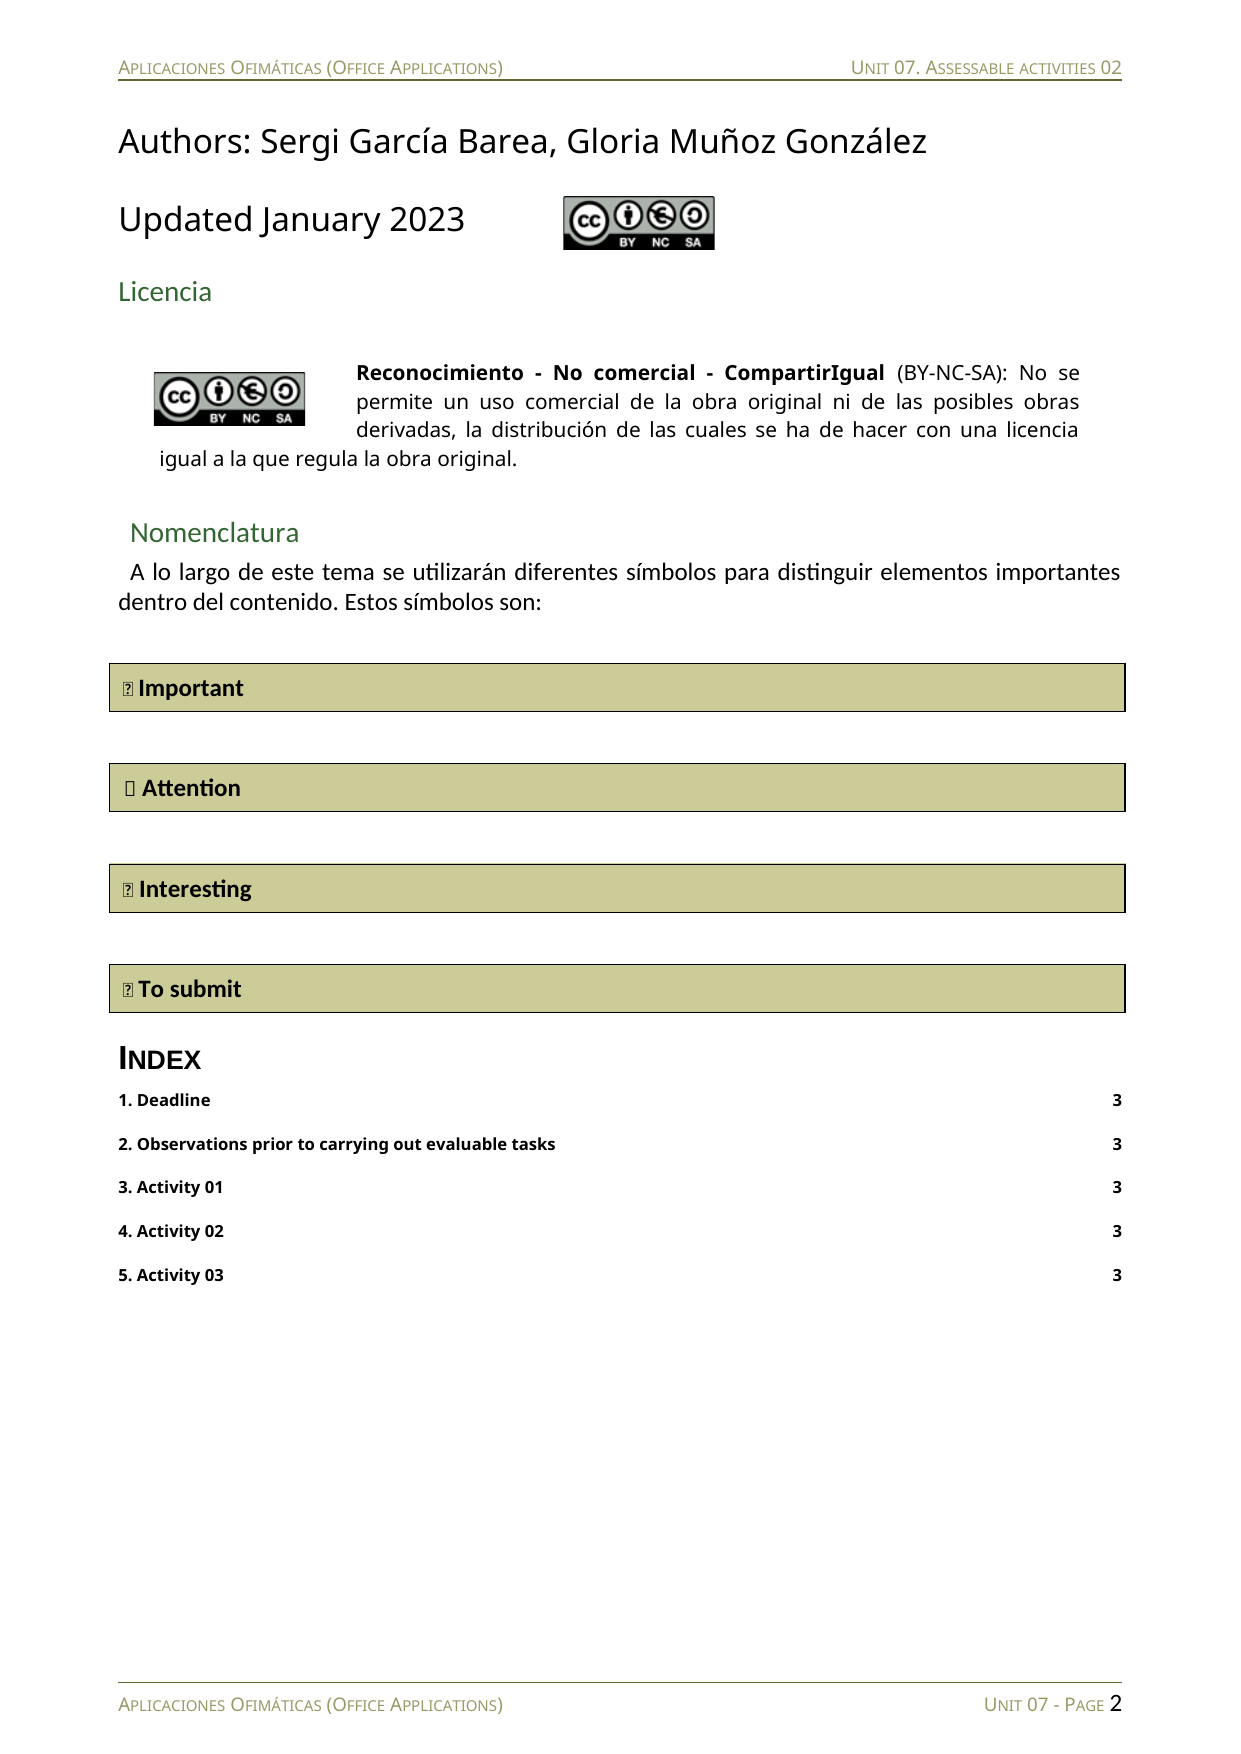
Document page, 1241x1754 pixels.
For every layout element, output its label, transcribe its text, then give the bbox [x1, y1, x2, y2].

picture [563, 196, 715, 250]
text A lo largo de este tema se utilizarán diferentes símbolos para distinguir elementos importantes dentro del contenido. Estos símbolos son: [118, 556, 1122, 617]
text 💬 Interesting [110, 865, 1124, 912]
text 📕 To submit [110, 965, 1124, 1012]
text Index [118, 1038, 1122, 1077]
text Nomenclatura [118, 514, 1122, 549]
text 4. Activity 02 3 [118, 1220, 1122, 1242]
text Authors: Sergi García Barea, Gloria Muñoz González [118, 118, 1122, 163]
text 5. Activity 03 3 [118, 1263, 1122, 1286]
text 1. Deadline 3 [118, 1089, 1122, 1112]
text Reconocimiento - No comercial - CompartirIgual (BY-NC-SA): No se permite un uso comercial de la obra original ni de las posibles obras derivadas, la distribución de las cuales se ha de hacer con una licencia igual a la que regula la obra original. [159, 358, 1080, 472]
text Licencia [118, 273, 1122, 309]
picture [153, 372, 306, 426]
text Updated January 2023 [118, 196, 563, 241]
text ❕ Attention [110, 764, 1124, 811]
text [715, 196, 1122, 241]
text 3. Activity 01 3 [118, 1176, 1122, 1199]
text 2. Observations prior to carrying out evaluable tasks 3 [118, 1133, 1122, 1155]
text 📖 Important [110, 664, 1124, 711]
